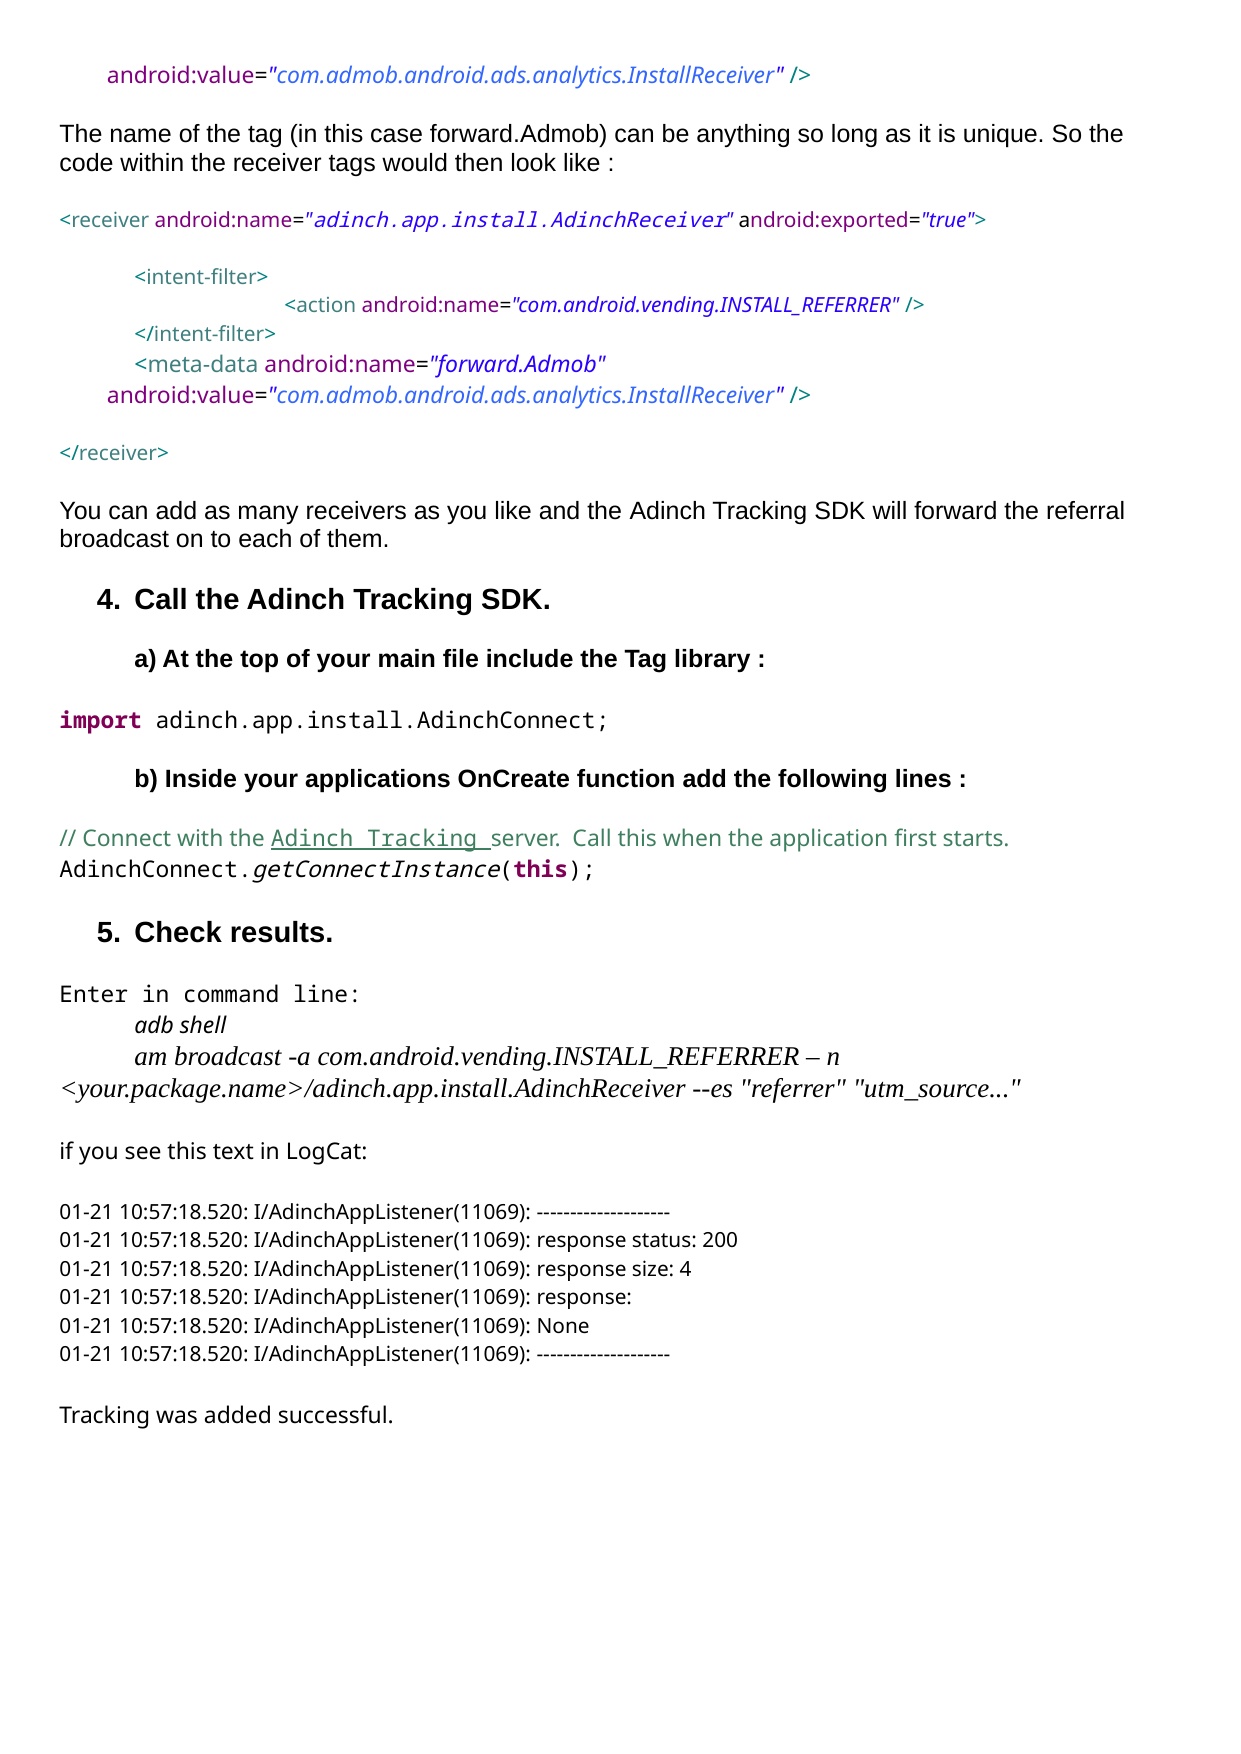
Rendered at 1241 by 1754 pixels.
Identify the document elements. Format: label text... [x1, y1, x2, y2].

list Check results. [97, 915, 1181, 949]
text <intent-filter> [59, 262, 1181, 291]
text android:value="com.admob.android.ads.analytics.InstallReceiver" /> [59, 59, 1181, 90]
text // Connect with the Adinch Tracking server. Call this when the application first starts. [59, 822, 1181, 853]
text a) At the top of your main file include the Tag library : [59, 644, 1181, 673]
list Call the Adinch Tracking SDK. [97, 582, 1181, 615]
text 01-21 10:57:18.520: I/AdinchAppListener(11069): -------------------- [59, 1339, 1181, 1368]
text The name of the tag (in this case forward.Admob) can be anything so long as it is unique. So the code within the receiver tags would then look like : [59, 119, 1181, 177]
text import adinch.app.install.AdinchConnect; [59, 704, 1181, 735]
text 01-21 10:57:18.520: I/AdinchAppListener(11069): response: [59, 1282, 1181, 1311]
text if you see this text in LogCat: [59, 1135, 1181, 1166]
list b) Inside your applications OnCreate function add the following lines : [134, 764, 1181, 793]
text AdinchConnect.getConnectInstance(this); [59, 853, 1181, 884]
text adb shell [59, 1009, 1181, 1040]
text am broadcast -a com.android.vending.INSTALL_REFERRER – n <your.package.name>/adinch.app.install.AdinchReceiver --es "referrer" "utm_source..." [59, 1040, 1181, 1103]
text Enter in command line: [59, 978, 1181, 1009]
text 01-21 10:57:18.520: I/AdinchAppListener(11069): -------------------- [59, 1197, 1181, 1226]
text You can add as many receivers as you like and the Adinch Tracking SDK will forward the referral broadcast on to each of them. [59, 496, 1181, 553]
text android:value="com.admob.android.ads.analytics.InstallReceiver" /> [59, 379, 1181, 410]
text </receiver> [59, 438, 1181, 467]
text <meta-data android:name="forward.Admob" [59, 347, 1181, 379]
text 01-21 10:57:18.520: I/AdinchAppListener(11069): response status: 200 [59, 1226, 1181, 1254]
text <action android:name="com.android.vending.INSTALL_REFERRER" /> [59, 291, 1181, 319]
text <receiver android:name="adinch.app.install.AdinchReceiver" android:exported="true"> [59, 205, 1181, 234]
text </intent-filter> [59, 319, 1181, 347]
text Tracking was added successful. [59, 1399, 1181, 1430]
text 01-21 10:57:18.520: I/AdinchAppListener(11069): response size: 4 [59, 1254, 1181, 1282]
text 01-21 10:57:18.520: I/AdinchAppListener(11069): None [59, 1311, 1181, 1339]
